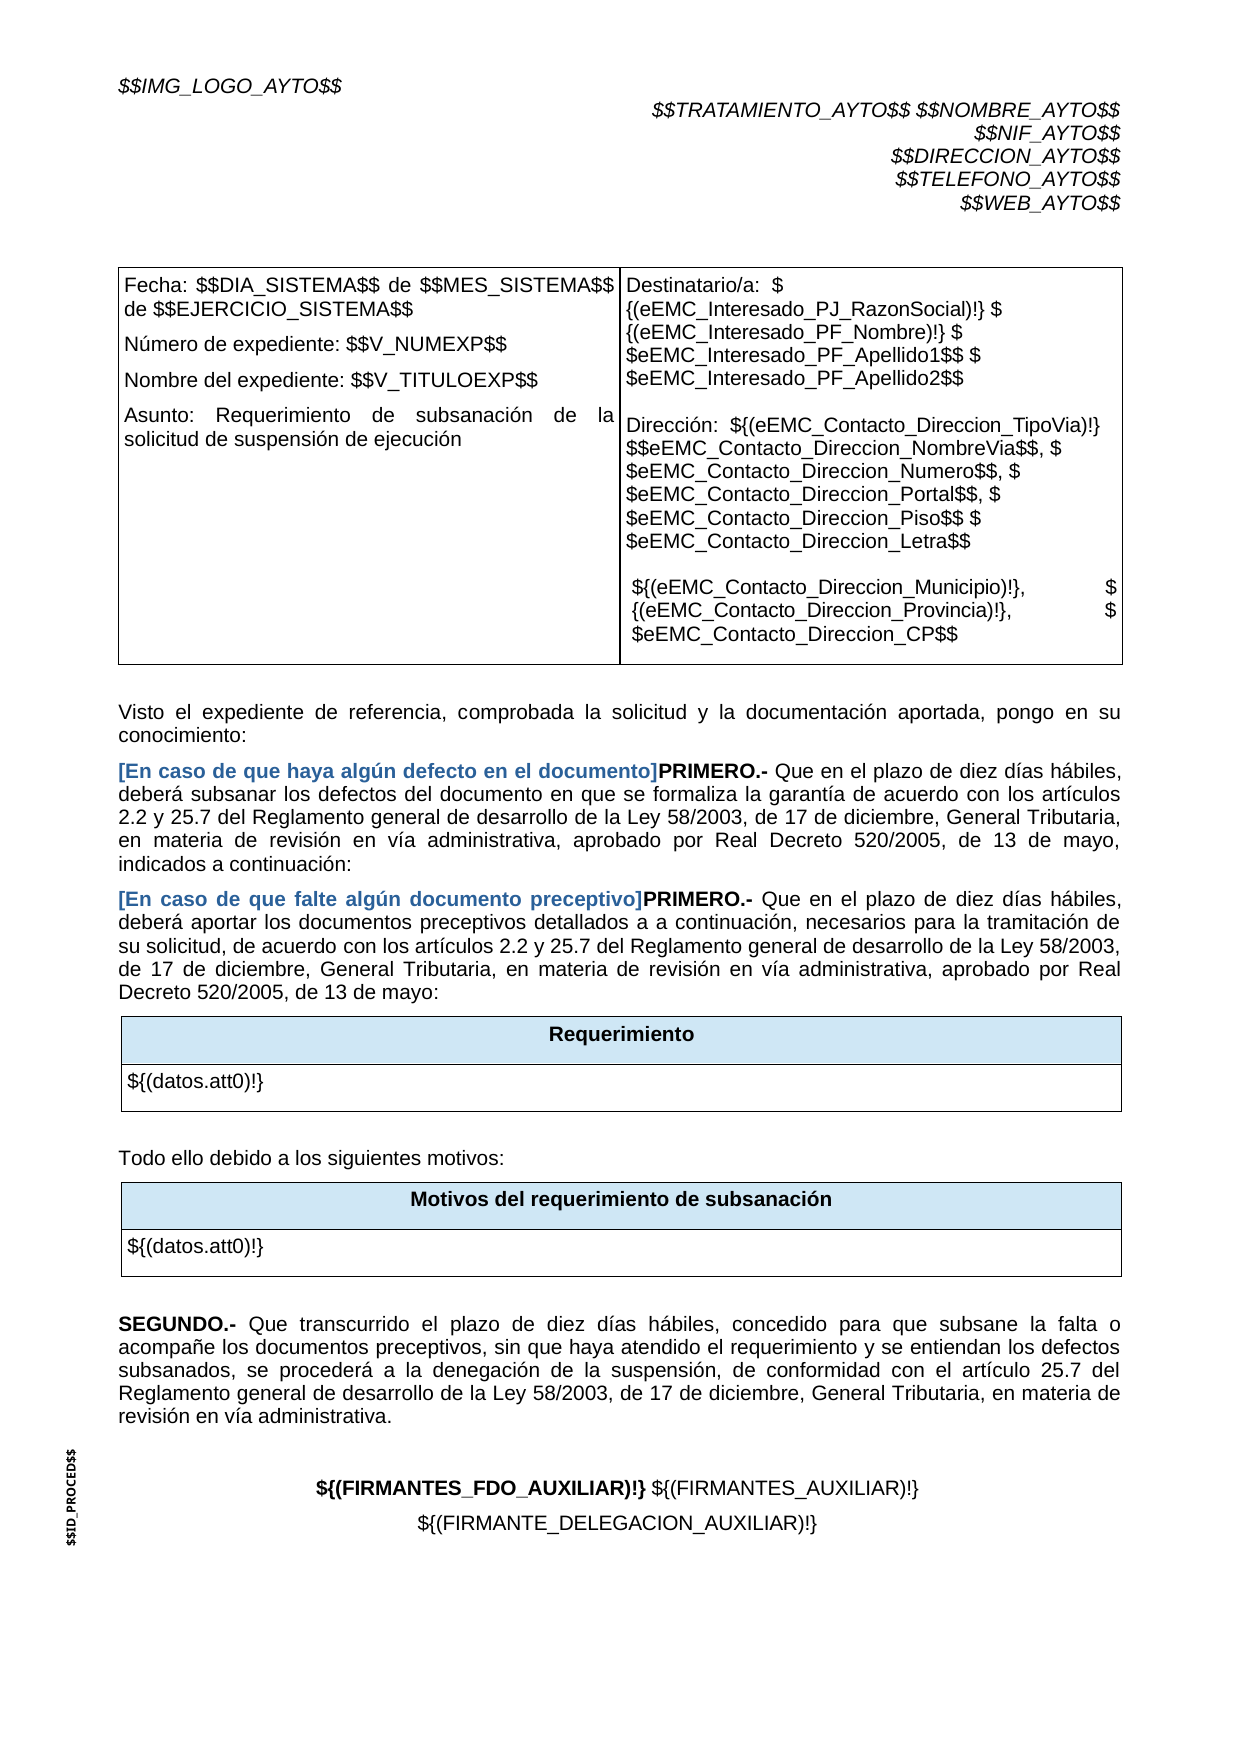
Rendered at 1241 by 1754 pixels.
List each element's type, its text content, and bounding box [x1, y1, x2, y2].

table_header Fecha: $$DIA_SISTEMA$$ de $$MES_SISTEMA$$ de $$EJERCICIO_SISTEMA$$ Número de expediente: $$V_NUMEXP$$ Nombre del expediente: $$V_TITULOEXP$$ Asunto: Requerimiento de subsanación de la solicitud de suspensión de ejecución [119, 268, 619, 664]
text ${(FIRMANTE_DELEGACION_AUXILIAR)!} [118, 1512, 1122, 1535]
table_header [#if eEMC_Interesado_NombreRazon??] [#if eEMC_ID_TipoDocumentacion??] [#if eEMC_ID_TipoDocumentacion == "CIF"] [#assign eEMC_Interesado_PJ_RazonSocial=eEMC_Interesado_NombreRazon] [#else] [#assign eEMC_Interesado_PF_Nombre=eEMC_Interesado_NombreRazon] [/#if] [/#if] [/#if]Destinatario/a: ${(eEMC_Interesado_PJ_RazonSocial)!} ${(eEMC_Interesado_PF_Nombre)!} $$eEMC_Interesado_PF_Apellido1$$ $$eEMC_Interesado_PF_Apellido2$$ Dirección: [#if eEMC_Contacto_Direccion_TipoVia_label??][#assign eEMC_Contacto_Direccion_TipoVia=eEMC_Contacto_Direccion_TipoVia_label][/#if]${(eEMC_Contacto_Direccion_TipoVia)!} $$eEMC_Contacto_Direccion_NombreVia$$, $$eEMC_Contacto_Direccion_Numero$$, $$eEMC_Contacto_Direccion_Portal$$, $$eEMC_Contacto_Direccion_Piso$$ $$eEMC_Contacto_Direccion_Letra$$ [#if eEMC_Contacto_Direccion_Municipio_label??][#assign eEMC_Contacto_Direccion_Municipio=eEMC_Contacto_Direccion_Municipio_label][/#if]${(eEMC_Contacto_Direccion_Municipio)!}, [#if eEMC_Contacto_Direccion_Provincia_label??][#assign eEMC_Contacto_Direccion_Provincia=eEMC_Contacto_Direccion_Provincia_label][/#if]${(eEMC_Contacto_Direccion_Provincia)!}, $$eEMC_Contacto_Direccion_CP$$ [621, 268, 1122, 664]
table_cell ${(datos.att0)!} [122, 1230, 1121, 1276]
table_header @table:table [#if DOC_SUB??] [#assign DOC_SUB_AUXILIAR=DOC_SUB] [/#if] [#if TAB_DOC_SUB??] [#assign DOC_SUB_AUXILIAR=TAB_DOC_SUB] [/#if] [#if DOC_SUB_AUXILIAR?? && DOC_SUB_AUXILIAR?is_enumerable] [#list DOC_SUB_AUXILIAR as datos] @/table:table [/#list] [/#if] Requerimiento [122, 1017, 1121, 1063]
text [En caso de que haya algún defecto en el documento]PRIMERO.- Que en el plazo de diez días hábiles, deberá subsanar los defectos del documento en que se formaliza la garantía de acuerdo con los artículos 2.2 y 25.7 del Reglamento general de desarrollo de la Ley 58/2003, de 17 de diciembre, General Tributaria, en materia de revisión en vía administrativa, aprobado por Real Decreto 520/2005, de 13 de mayo, indicados a continuación: [118, 759, 1122, 875]
text SEGUNDO.- Que transcurrido el plazo de diez días hábiles, concedido para que subsane la falta o acompañe los documentos preceptivos, sin que haya atendido el requerimiento y se entiendan los defectos subsanados, se procederá a la denegación de la suspensión, de conformidad con el artículo 25.7 del Reglamento general de desarrollo de la Ley 58/2003, de 17 de diciembre, General Tributaria, en materia de revisión en vía administrativa. [118, 1312, 1122, 1428]
text [#if FIRMANTES!?length > 1] [#assign FIRMANTES_FDO_AUXILIAR="Fdo:"] [#assign FIRMANTES_AUXILIAR=FIRMANTES] [#if FIRMANTE_DELEGACION!?length > 1] [#assign FIRMANTE_DELEGACION_AUXILIAR=FIRMANTE_DELEGACION] [/#if] [/#if]${(FIRMANTES_FDO_AUXILIAR)!} ${(FIRMANTES_AUXILIAR)!} [118, 1476, 1122, 1499]
text [En caso de que falte algún documento preceptivo]PRIMERO.- Que en el plazo de diez días hábiles, deberá aportar los documentos preceptivos detallados a a continuación, necesarios para la tramitación de su solicitud, de acuerdo con los artículos 2.2 y 25.7 del Reglamento general de desarrollo de la Ley 58/2003, de 17 de diciembre, General Tributaria, en materia de revisión en vía administrativa, aprobado por Real Decreto 520/2005, de 13 de mayo: [118, 888, 1122, 1004]
text Visto el expediente de referencia, comprobada la solicitud y la documentación aportada, pongo en su conocimiento: [118, 700, 1122, 747]
table_header @table:table [#if MOT_REQ_SUB??] [#assign MOT_REQ_SUB_AUXILIAR=MOT_REQ_SUB] [/#if] [#if TAB_MOT_REQ_SUB??] [#assign MOT_REQ_SUB_AUXILIAR=TAB_MOT_REQ_SUB] [/#if] [#if MOT_REQ_SUB_AUXILIAR?? && MOT_REQ_SUB_AUXILIAR?is_enumerable] [#list MOT_REQ_SUB_AUXILIAR as datos] @/table:table [/#list] [/#if] Motivos del requerimiento de subsanación [122, 1183, 1121, 1229]
text Todo ello debido a los siguientes motivos: [118, 1146, 1122, 1169]
table_cell ${(datos.att0)!} [122, 1065, 1121, 1111]
